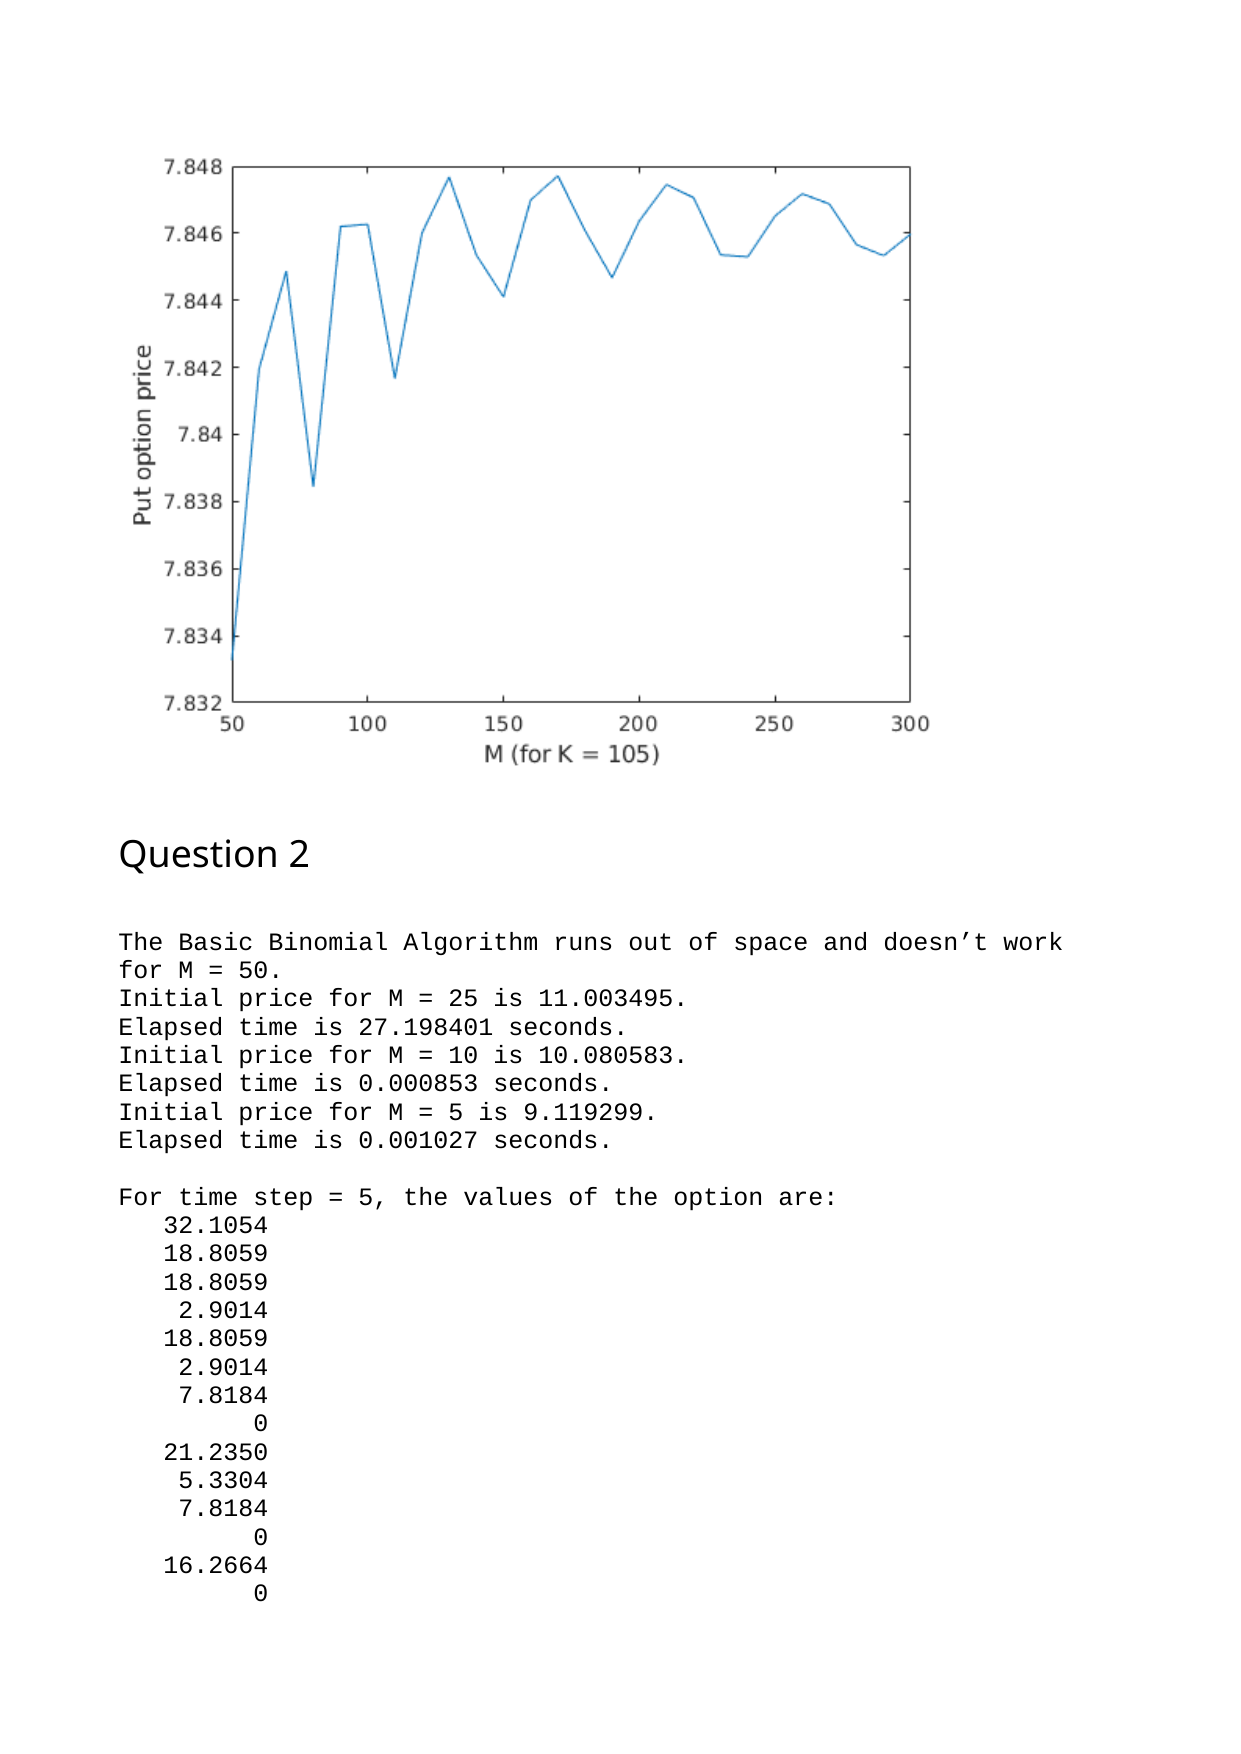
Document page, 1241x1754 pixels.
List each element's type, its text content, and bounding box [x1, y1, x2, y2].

text 18.8059 [118, 1241, 1122, 1269]
text 2.9014 [118, 1298, 1122, 1326]
text 16.2664 [118, 1553, 1122, 1581]
text For time step = 5, the values of the option are: [118, 1184, 1122, 1213]
picture [118, 118, 994, 775]
text Elapsed time is 27.198401 seconds. [118, 1014, 1122, 1043]
text Elapsed time is 0.001027 seconds. [118, 1128, 1122, 1156]
text 0 [118, 1524, 1122, 1553]
text Question 2 [118, 827, 1122, 878]
text 32.1054 [118, 1213, 1122, 1241]
text 18.8059 [118, 1269, 1122, 1298]
text 2.9014 [118, 1354, 1122, 1383]
text Initial price for M = 25 is 11.003495. [118, 986, 1122, 1014]
text 18.8059 [118, 1326, 1122, 1354]
text 0 [118, 1581, 1122, 1609]
text 7.8184 [118, 1496, 1122, 1524]
text 5.3304 [118, 1468, 1122, 1496]
text Initial price for M = 10 is 10.080583. [118, 1043, 1122, 1071]
text Elapsed time is 0.000853 seconds. [118, 1071, 1122, 1099]
text 21.2350 [118, 1439, 1122, 1468]
text The Basic Binomial Algorithm runs out of space and doesn’t work for M = 50. [118, 929, 1122, 986]
text 7.8184 [118, 1383, 1122, 1411]
text Initial price for M = 5 is 9.119299. [118, 1099, 1122, 1128]
text 0 [118, 1411, 1122, 1439]
